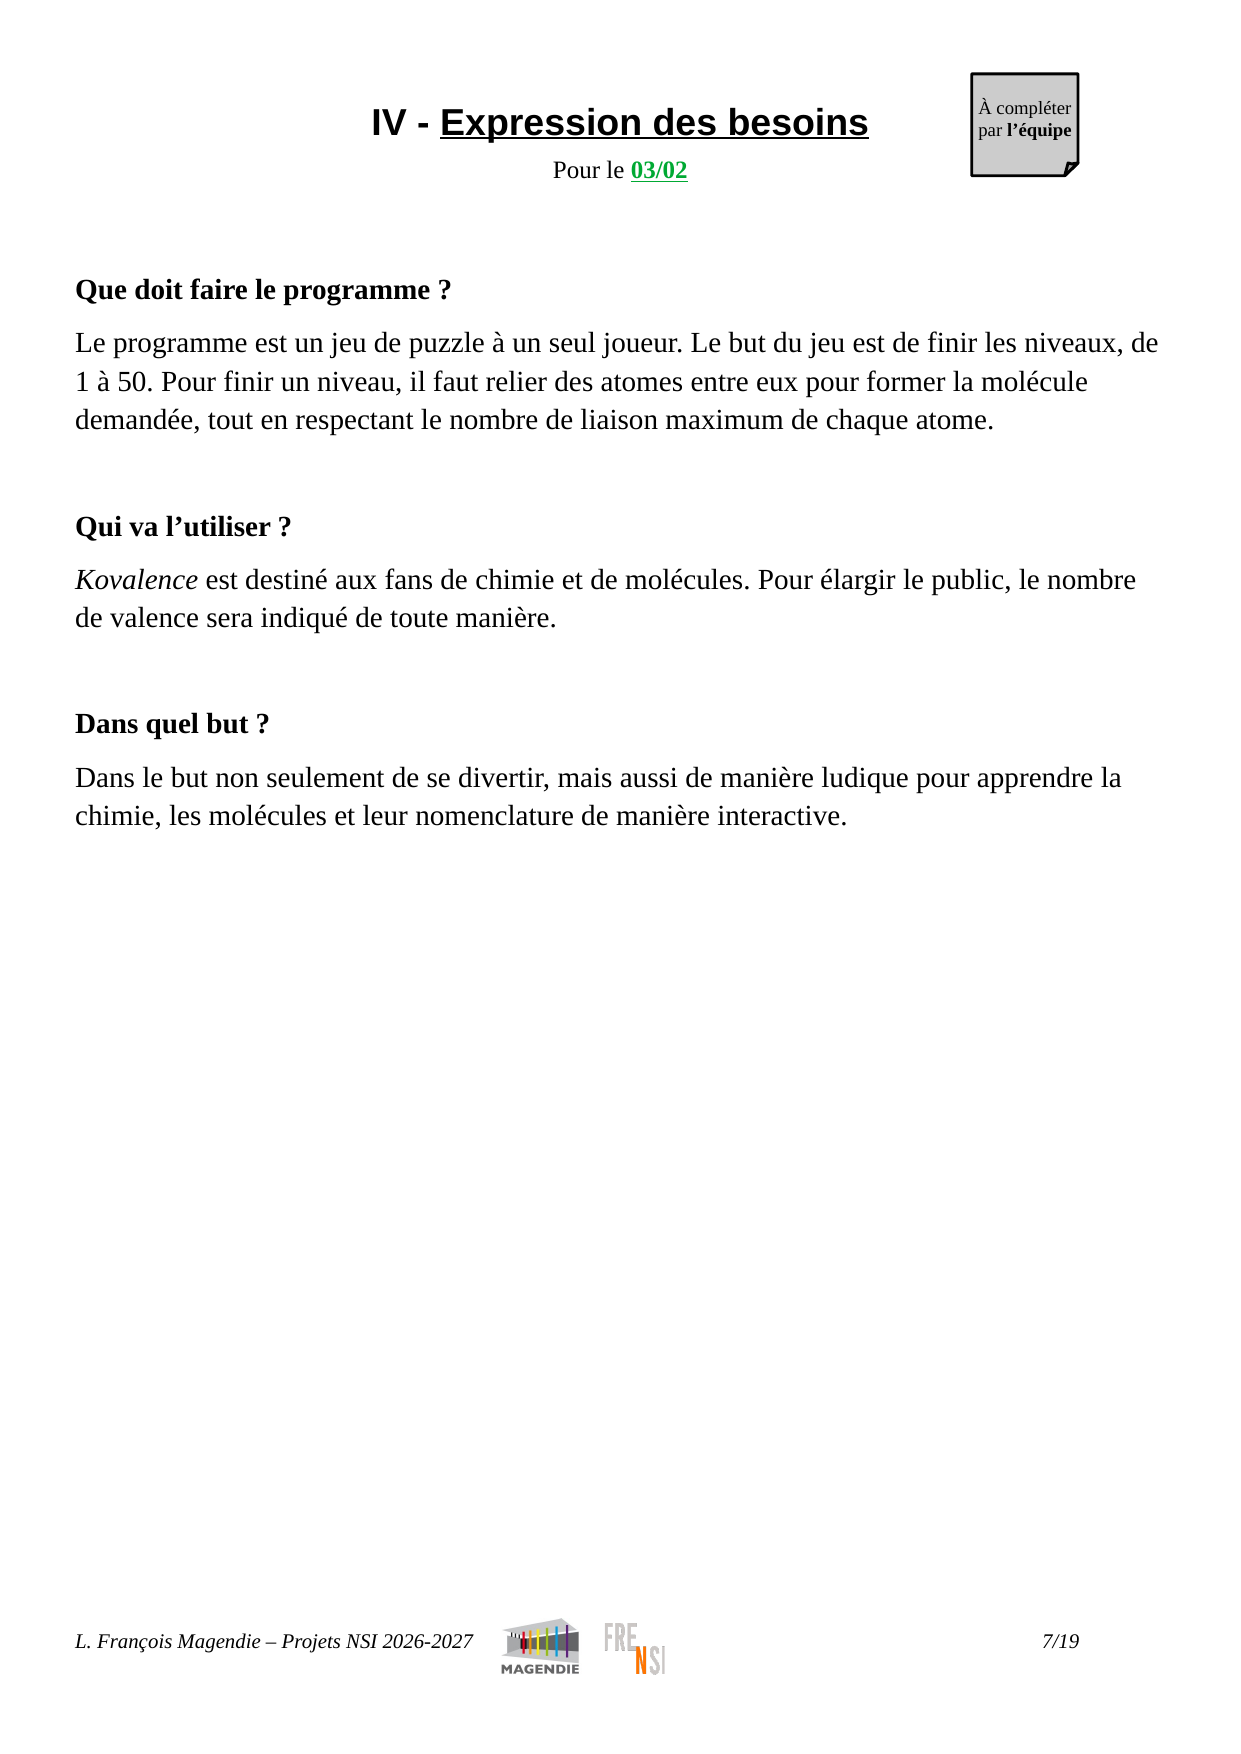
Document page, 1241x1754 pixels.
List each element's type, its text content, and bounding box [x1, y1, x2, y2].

picture [604, 1623, 665, 1675]
text Qui va l’utiliser ? [75, 509, 1165, 542]
text Pour le 03/02 [75, 156, 1165, 184]
text Que doit faire le programme ? [75, 272, 1165, 306]
picture [489, 1618, 590, 1679]
text Dans le but non seulement de se divertir, mais aussi de manière ludique pour apprendre la chimie, les molécules et leur nomenclature de manière interactive. [75, 760, 1165, 832]
subtitle Expression des besoins [75, 100, 970, 143]
text Kovalence est destiné aux fans de chimie et de molécules. Pour élargir le public, le nombre de valence sera indiqué de toute manière. [75, 562, 1165, 634]
text Le programme est un jeu de puzzle à un seul joueur. Le but du jeu est de finir les niveaux, de 1 à 50. Pour finir un niveau, il faut relier des atomes entre eux pour former la molécule demandée, tout en respectant le nombre de liaison maximum de chaque atome. [75, 325, 1165, 436]
subtitle [1080, 100, 1165, 143]
text Dans quel but ? [75, 707, 1165, 740]
